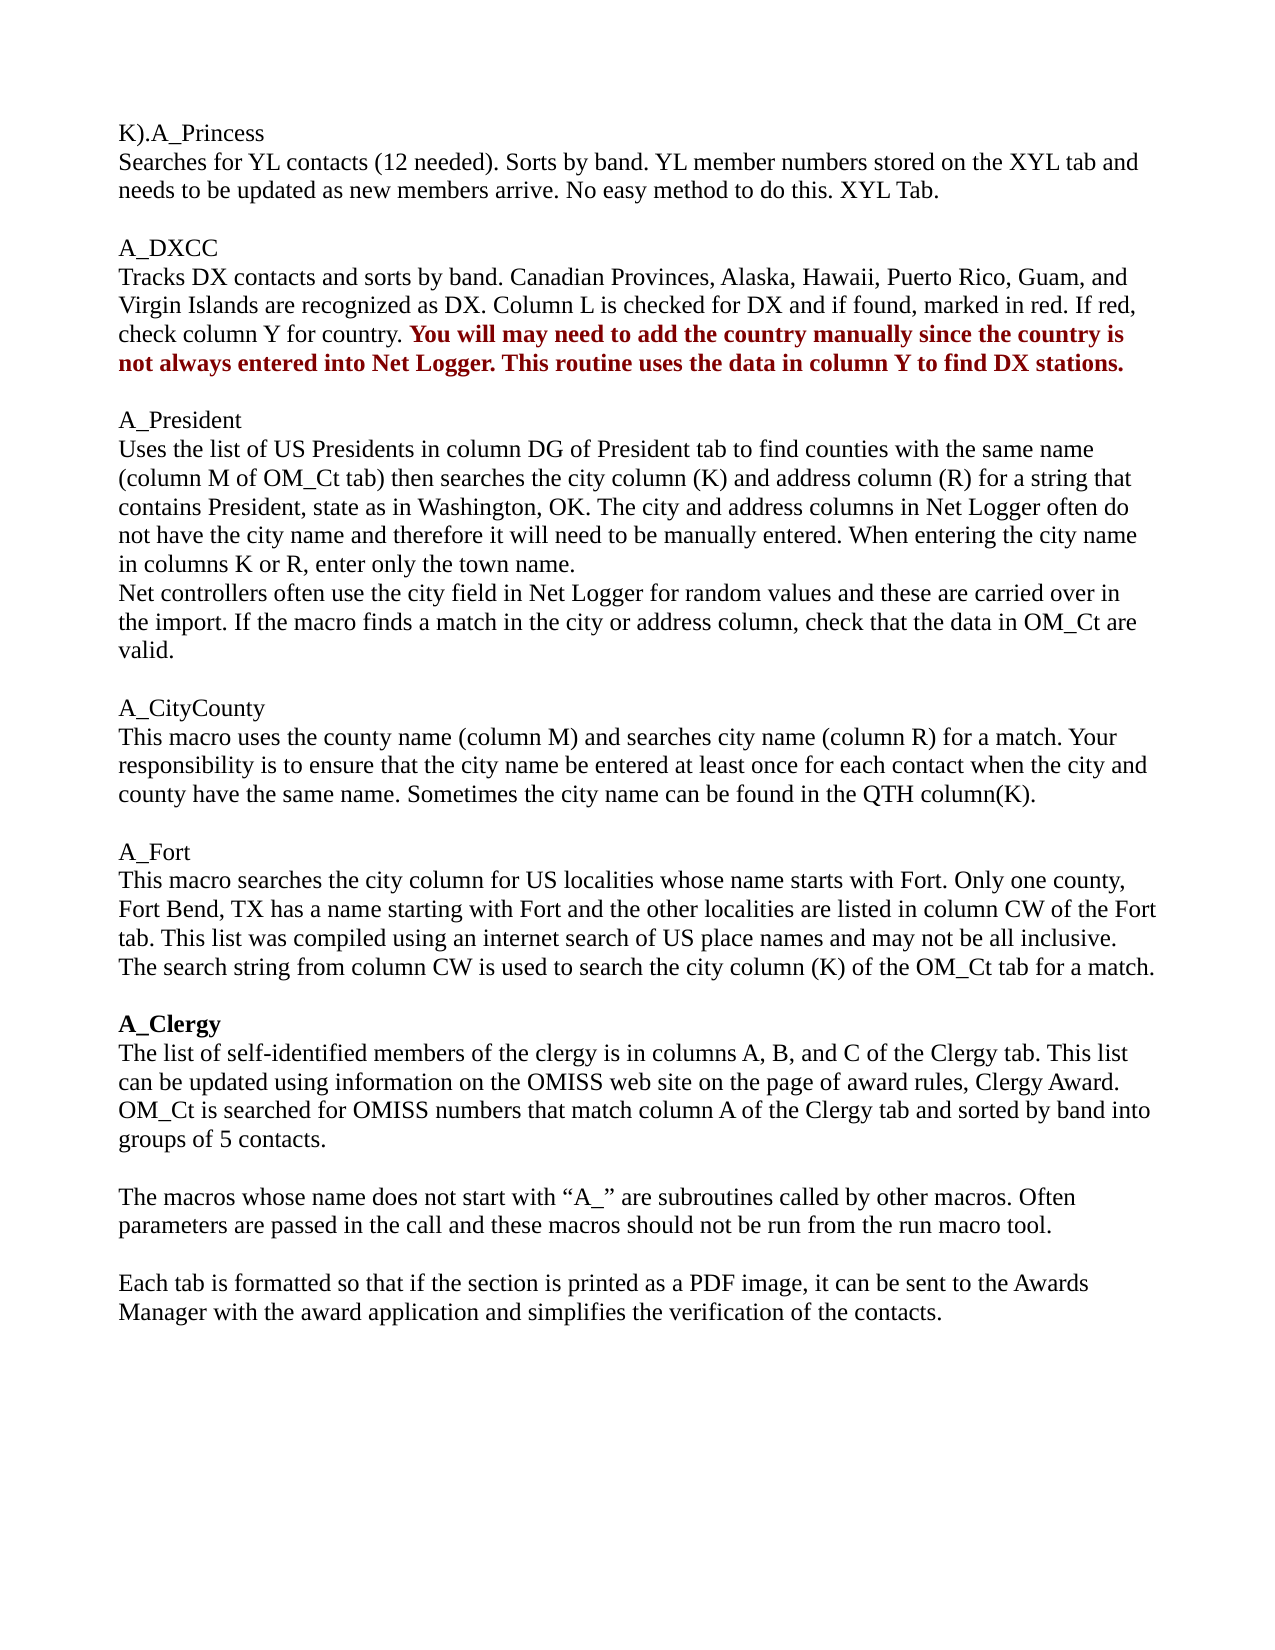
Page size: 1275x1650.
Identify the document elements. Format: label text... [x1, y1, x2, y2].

text This macro uses the county name (column M) and searches city name (column R) for a match. Your responsibility is to ensure that the city name be entered at least once for each contact when the city and county have the same name. Sometimes the city name can be found in the QTH column(K). [118, 722, 1157, 808]
text This macro searches the city column for US localities whose name starts with Fort. Only one county, Fort Bend, TX has a name starting with Fort and the other localities are listed in column CW of the Fort tab. This list was compiled using an internet search of US place names and may not be all inclusive. The search string from column CW is used to search the city column (K) of the OM_Ct tab for a match. [118, 866, 1157, 981]
text Searches for YL contacts (12 needed). Sorts by band. YL member numbers stored on the XYL tab and needs to be updated as new members arrive. No easy method to do this. XYL Tab. [118, 147, 1157, 204]
text A_Fort [118, 837, 1157, 866]
text K).A_Princess [118, 118, 1157, 147]
text Uses the list of US Presidents in column DG of President tab to find counties with the same name (column M of OM_Ct tab) then searches the city column (K) and address column (R) for a string that contains President, state as in Washington, OK. The city and address columns in Net Logger often do not have the city name and therefore it will need to be manually entered. When entering the city name in columns K or R, enter only the town name. [118, 434, 1157, 578]
text Each tab is formatted so that if the section is printed as a PDF image, it can be sent to the Awards Manager with the award application and simplifies the verification of the contacts. [118, 1268, 1157, 1326]
text Tracks DX contacts and sorts by band. Canadian Provinces, Alaska, Hawaii, Puerto Rico, Guam, and Virgin Islands are recognized as DX. Column L is checked for DX and if found, marked in red. If red, check column Y for country. You will may need to add the country manually since the country is not always entered into Net Logger. This routine uses the data in column Y to find DX stations. [118, 262, 1157, 377]
text A_Clergy [118, 1009, 1157, 1038]
text A_CityCounty [118, 693, 1157, 722]
text The macros whose name does not start with “A_” are subroutines called by other macros. Often parameters are passed in the call and these macros should not be run from the run macro tool. [118, 1182, 1157, 1239]
text A_President [118, 406, 1157, 434]
text A_DXCC [118, 233, 1157, 262]
text Net controllers often use the city field in Net Logger for random values and these are carried over in the import. If the macro finds a match in the city or address column, check that the data in OM_Ct are valid. [118, 578, 1157, 664]
text The list of self-identified members of the clergy is in columns A, B, and C of the Clergy tab. This list can be updated using information on the OMISS web site on the page of award rules, Clergy Award. OM_Ct is searched for OMISS numbers that match column A of the Clergy tab and sorted by band into groups of 5 contacts. [118, 1038, 1157, 1153]
